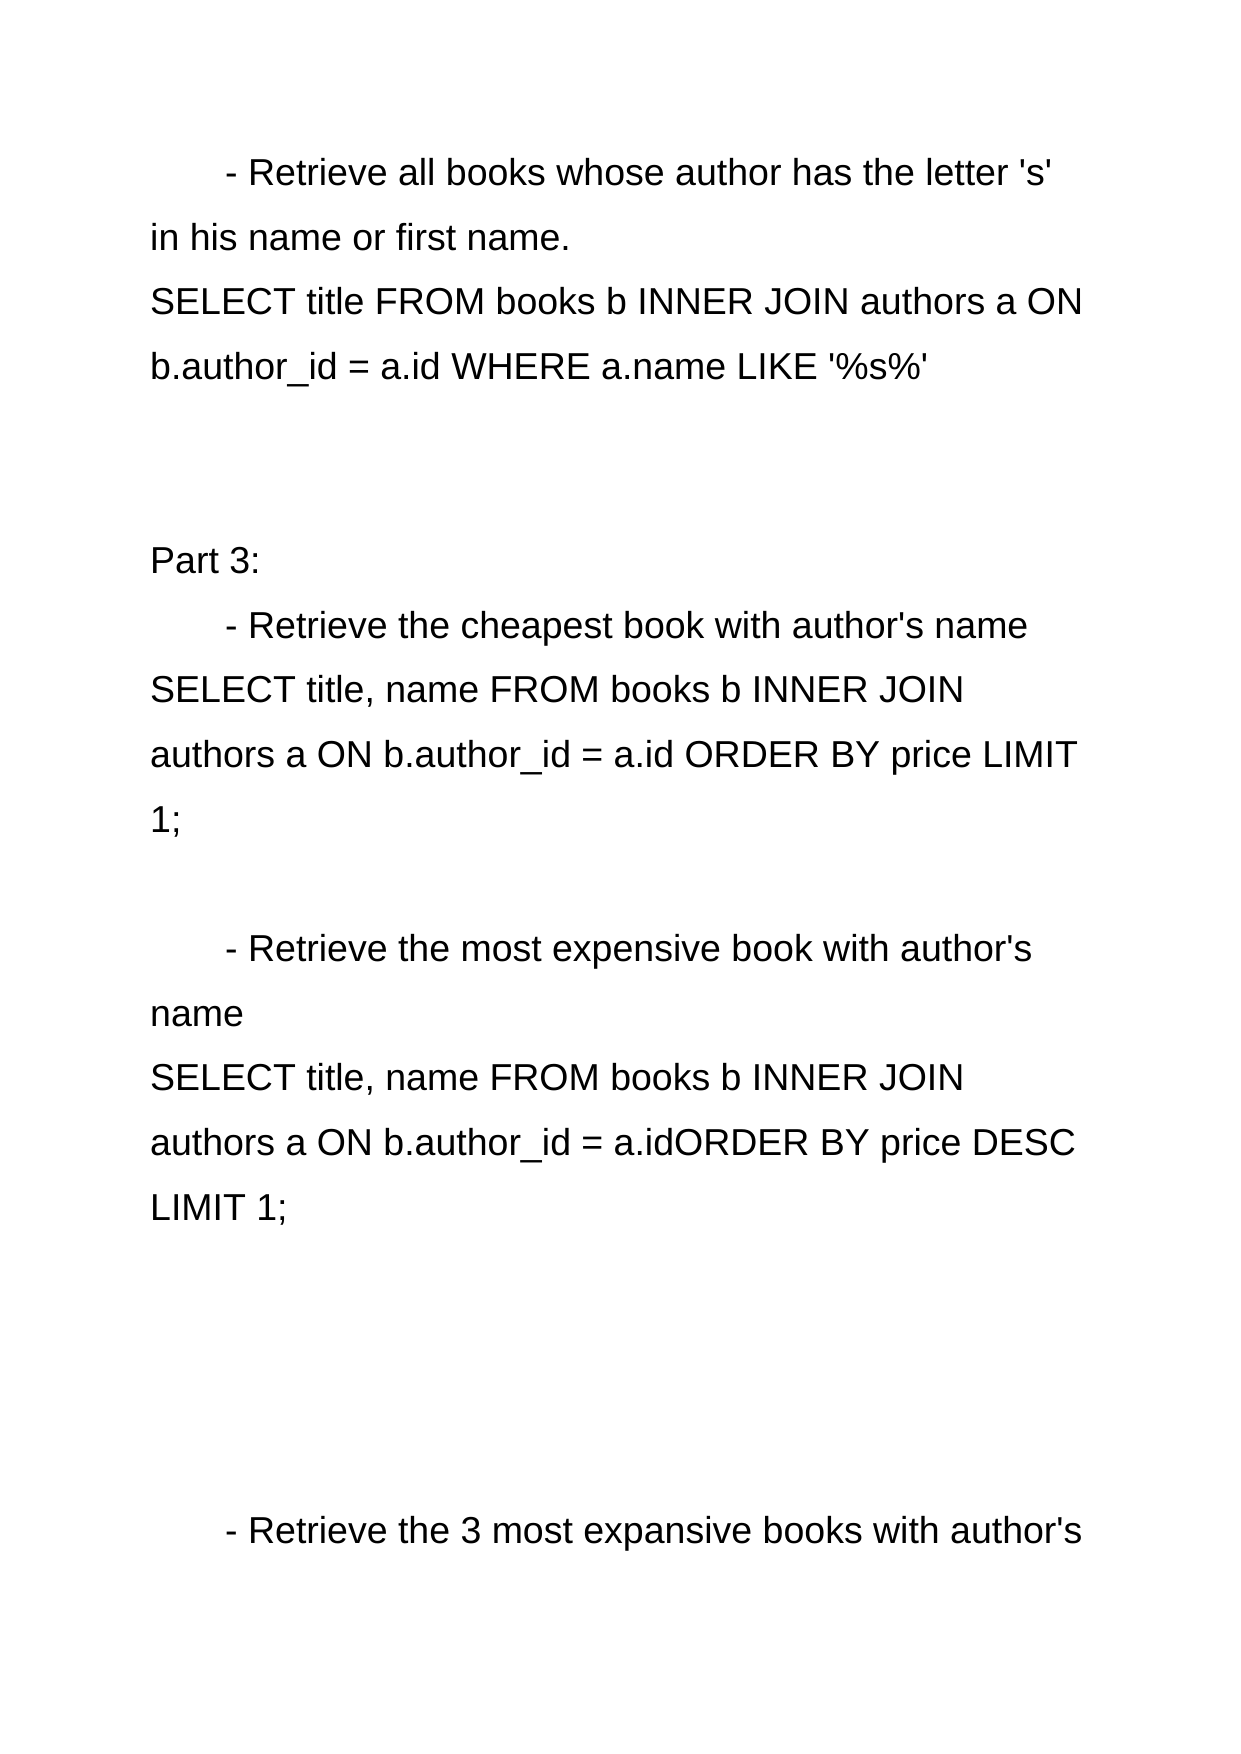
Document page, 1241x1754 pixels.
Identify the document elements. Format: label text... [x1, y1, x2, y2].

text - Retrieve the 3 most expansive books with author's [150, 1508, 1090, 1552]
text - Retrieve the most expensive book with author's name [150, 926, 1090, 1034]
text - Retrieve the cheapest book with author's name [150, 603, 1090, 646]
text SELECT title FROM books b INNER JOIN authors a ON b.author_id = a.id WHERE a.name LIKE '%s%' [150, 279, 1090, 387]
text SELECT title, name FROM books b INNER JOIN authors a ON b.author_id = a.idORDER BY price DESC LIMIT 1; [150, 1056, 1090, 1228]
text SELECT title, name FROM books b INNER JOIN authors a ON b.author_id = a.id ORDER BY price LIMIT 1; [150, 667, 1090, 840]
text - Retrieve all books whose author has the letter 's' in his name or first name. [150, 150, 1090, 258]
text Part 3: [150, 538, 1090, 581]
